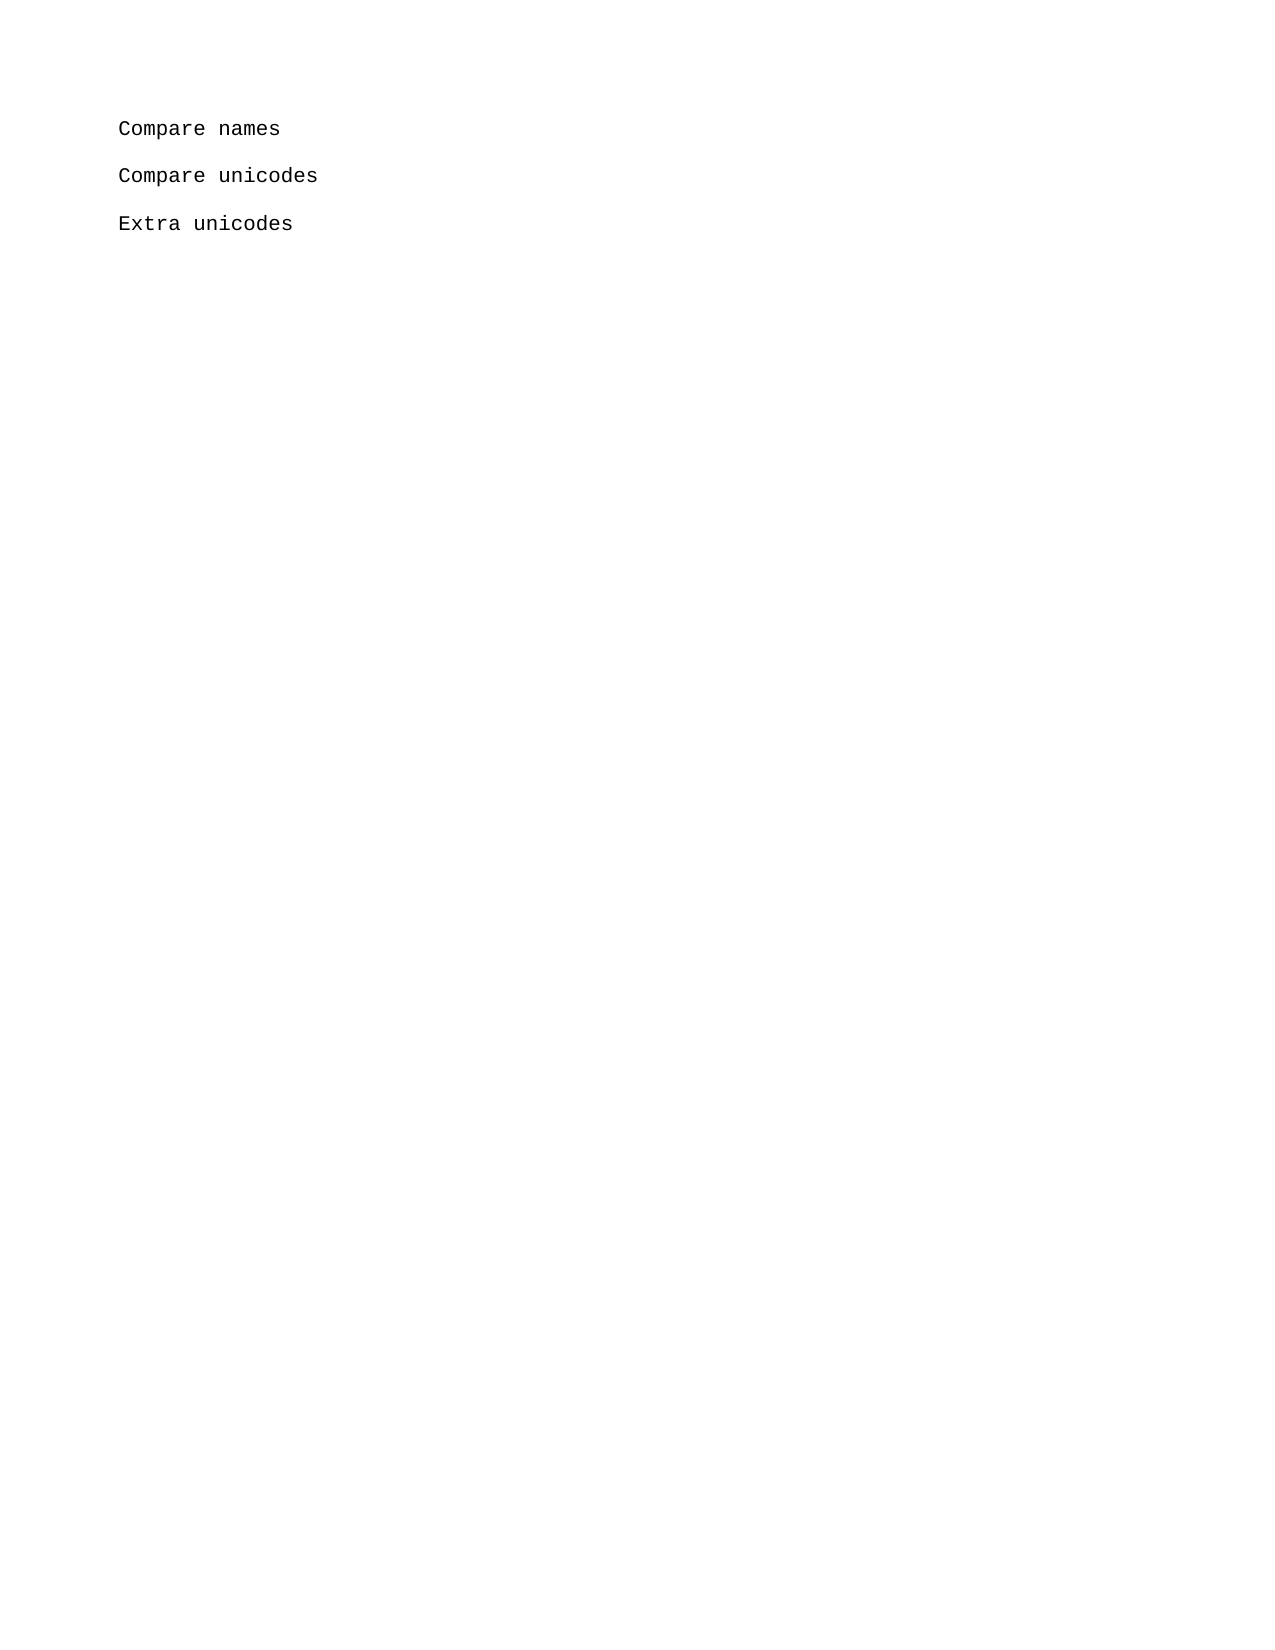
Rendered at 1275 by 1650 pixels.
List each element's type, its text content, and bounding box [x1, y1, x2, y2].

text Compare unicodes [118, 165, 1157, 189]
text Compare names [118, 118, 1157, 142]
text Extra unicodes [118, 213, 1157, 236]
